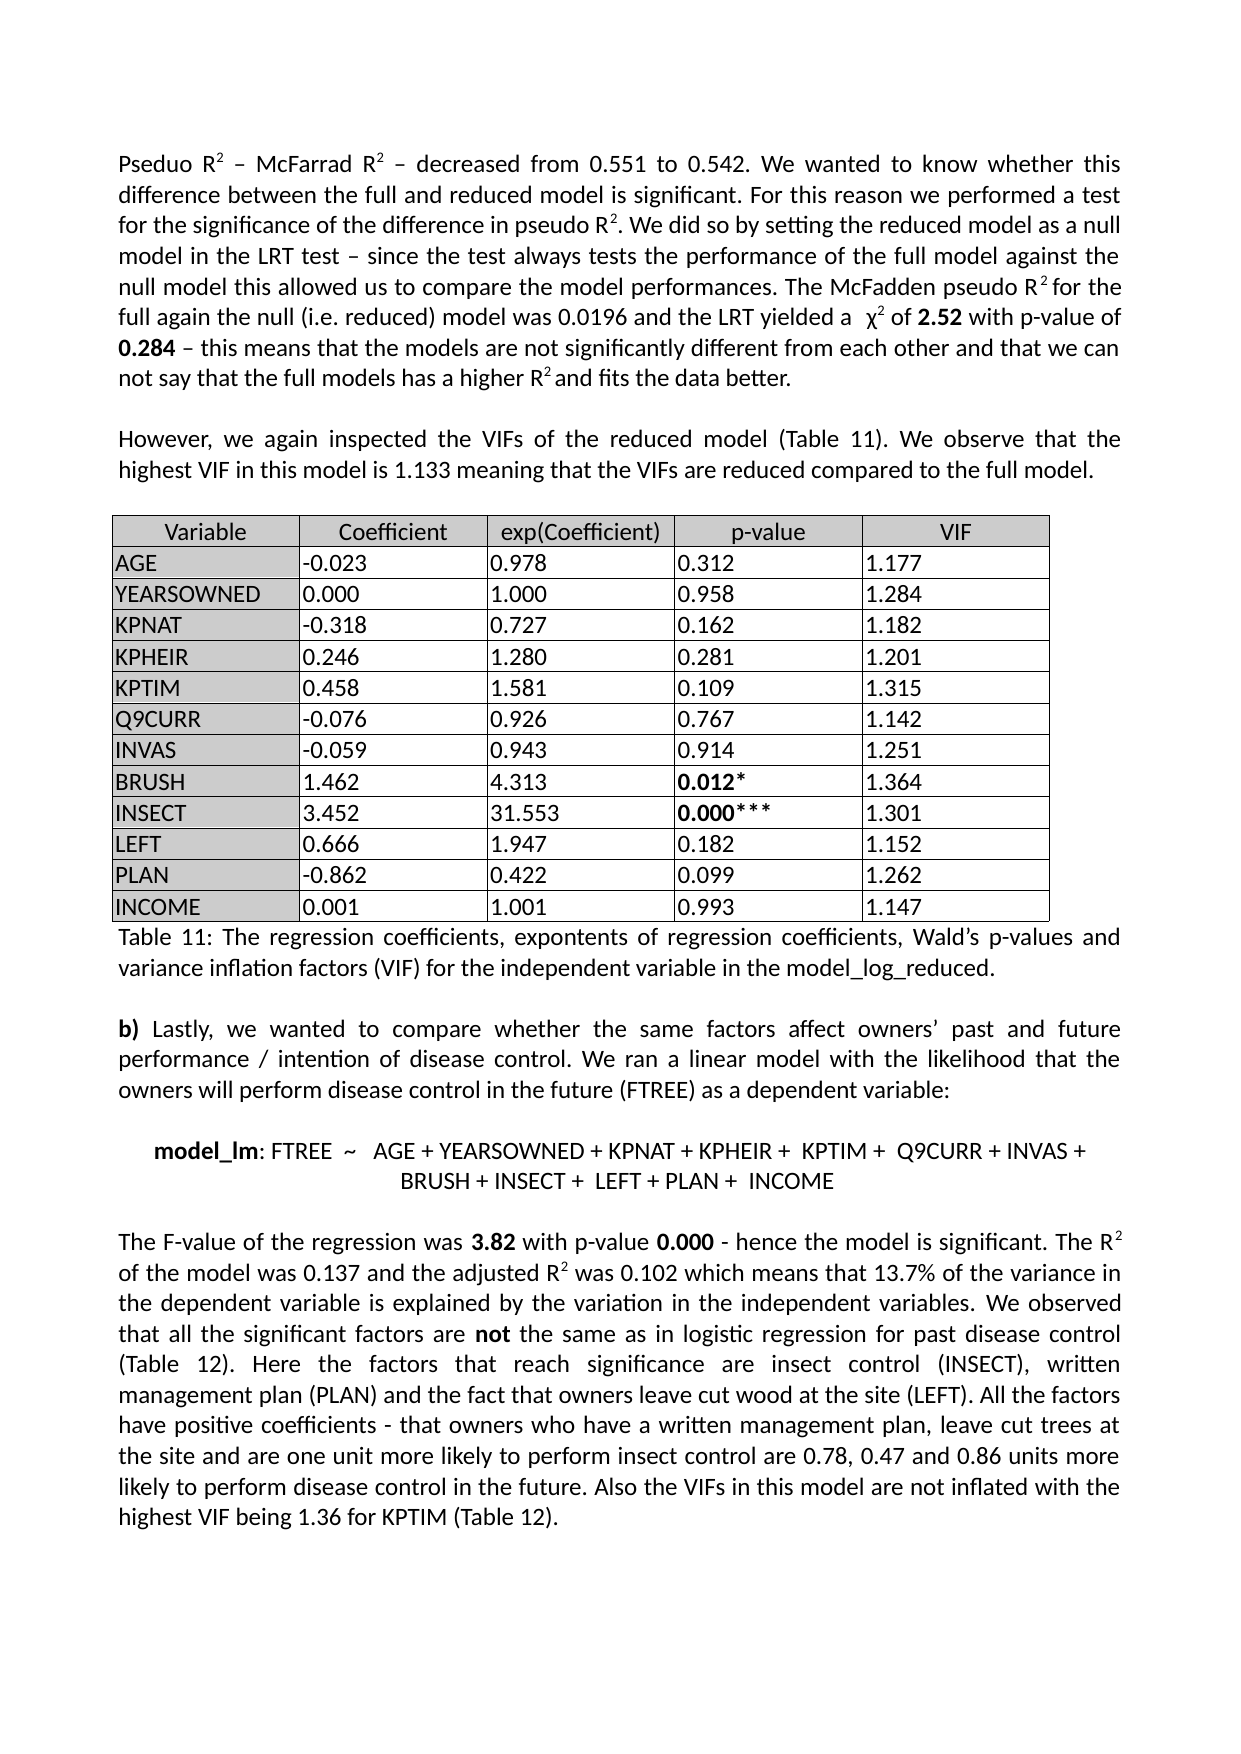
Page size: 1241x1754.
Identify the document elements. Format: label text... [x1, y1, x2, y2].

table_cell INCOME [113, 891, 299, 921]
table_cell 0.182 [675, 829, 862, 859]
table_cell LEFT [113, 829, 299, 859]
table_cell 0.012* [675, 766, 862, 796]
text Pseduo R2 – McFarrad R2 – decreased from 0.551 to 0.542. We wanted to know whether this difference between the full and reduced model is significant. For this reason we performed a test for the significance of the difference in pseudo R2. We did so by setting the reduced model as a null model in the LRT test – since the test always tests the performance of the full model against the null model this allowed us to compare the model performances. The McFadden pseudo R2 for the full again the null (i.e. reduced) model was 0.0196 and the LRT yielded a χ2 of 2.52 with p-value of 0.284 – this means that the models are not significantly different from each other and that we can not say that the full models has a higher R2 and fits the data better. [118, 149, 1122, 393]
table_header Coefficient [300, 516, 487, 546]
table_cell Q9CURR [113, 704, 299, 734]
table_cell PLAN [113, 860, 299, 890]
table_cell 0.727 [488, 610, 674, 640]
table_header VIF [863, 516, 1049, 546]
table_cell 1.462 [300, 766, 487, 796]
table_cell INSECT [113, 797, 299, 827]
table_cell 1.001 [488, 891, 674, 921]
table_cell 0.000*** [675, 797, 862, 827]
table_header exp(Coefficient) [488, 516, 674, 546]
table_cell 0.926 [488, 704, 674, 734]
table_cell 0.458 [300, 672, 487, 702]
table_cell 1.364 [863, 766, 1049, 796]
table_cell 0.767 [675, 704, 862, 734]
table_cell 0.109 [675, 672, 862, 702]
table_cell KPNAT [113, 610, 299, 640]
table_cell 4.313 [488, 766, 674, 796]
table_cell 1.152 [863, 829, 1049, 859]
table_header p-value [675, 516, 862, 546]
table_cell 0.666 [300, 829, 487, 859]
text model_lm: FTREE ~ AGE + YEARSOWNED + KPNAT + KPHEIR + KPTIM + Q9CURR + INVAS + BRUSH + INSECT + LEFT + PLAN + INCOME [118, 1135, 1122, 1196]
table_cell 1.177 [863, 547, 1049, 577]
table_cell 1.251 [863, 735, 1049, 765]
table_cell 0.978 [488, 547, 674, 577]
table_cell YEARSOWNED [113, 579, 299, 609]
table_cell 1.142 [863, 704, 1049, 734]
table_cell 0.099 [675, 860, 862, 890]
table_cell 0.312 [675, 547, 862, 577]
table_cell 0.914 [675, 735, 862, 765]
table_cell -0.076 [300, 704, 487, 734]
table_cell BRUSH [113, 766, 299, 796]
table_cell 0.000 [300, 579, 487, 609]
table_cell 1.262 [863, 860, 1049, 890]
table_cell 0.943 [488, 735, 674, 765]
table_cell 1.147 [863, 891, 1049, 921]
table_cell AGE [113, 547, 299, 577]
table_cell INVAS [113, 735, 299, 765]
table_cell 31.553 [488, 797, 674, 827]
table_cell 1.947 [488, 829, 674, 859]
table_cell -0.862 [300, 860, 487, 890]
table_cell KPHEIR [113, 641, 299, 671]
table_cell 0.162 [675, 610, 862, 640]
table_cell -0.059 [300, 735, 487, 765]
table_cell 1.315 [863, 672, 1049, 702]
table_cell 1.182 [863, 610, 1049, 640]
table_cell 1.201 [863, 641, 1049, 671]
table_cell -0.318 [300, 610, 487, 640]
table_cell 1.581 [488, 672, 674, 702]
text However, we again inspected the VIFs of the reduced model (Table 11). We observe that the highest VIF in this model is 1.133 meaning that the VIFs are reduced compared to the full model. [118, 423, 1122, 484]
table_cell 1.301 [863, 797, 1049, 827]
table_cell 1.284 [863, 579, 1049, 609]
table_cell KPTIM [113, 672, 299, 702]
text Table 11: The regression coefficients, expontents of regression coefficients, Wald’s p-values and variance inflation factors (VIF) for the independent variable in the model_log_reduced. [118, 921, 1122, 982]
text The F-value of the regression was 3.82 with p-value 0.000 - hence the model is significant. The R2 of the model was 0.137 and the adjusted R2 was 0.102 which means that 13.7% of the variance in the dependent variable is explained by the variation in the independent variables. We observed that all the significant factors are not the same as in logistic regression for past disease control (Table 12). Here the factors that reach significance are insect control (INSECT), written management plan (PLAN) and the fact that owners leave cut wood at the site (LEFT). All the factors have positive coefficients - that owners who have a written management plan, leave cut trees at the site and are one unit more likely to perform insect control are 0.78, 0.47 and 0.86 units more likely to perform disease control in the future. Also the VIFs in this model are not inflated with the highest VIF being 1.36 for KPTIM (Table 12). [118, 1226, 1122, 1532]
table_cell 1.000 [488, 579, 674, 609]
table_cell 3.452 [300, 797, 487, 827]
table_cell 0.958 [675, 579, 862, 609]
table_header Variable [113, 516, 299, 546]
table_cell 0.001 [300, 891, 487, 921]
table_cell 1.280 [488, 641, 674, 671]
table_cell -0.023 [300, 547, 487, 577]
table_cell 0.422 [488, 860, 674, 890]
table_cell 0.281 [675, 641, 862, 671]
table_cell 0.246 [300, 641, 487, 671]
table_cell 0.993 [675, 891, 862, 921]
text b) Lastly, we wanted to compare whether the same factors affect owners’ past and future performance / intention of disease control. We ran a linear model with the likelihood that the owners will perform disease control in the future (FTREE) as a dependent variable: [118, 1013, 1122, 1104]
